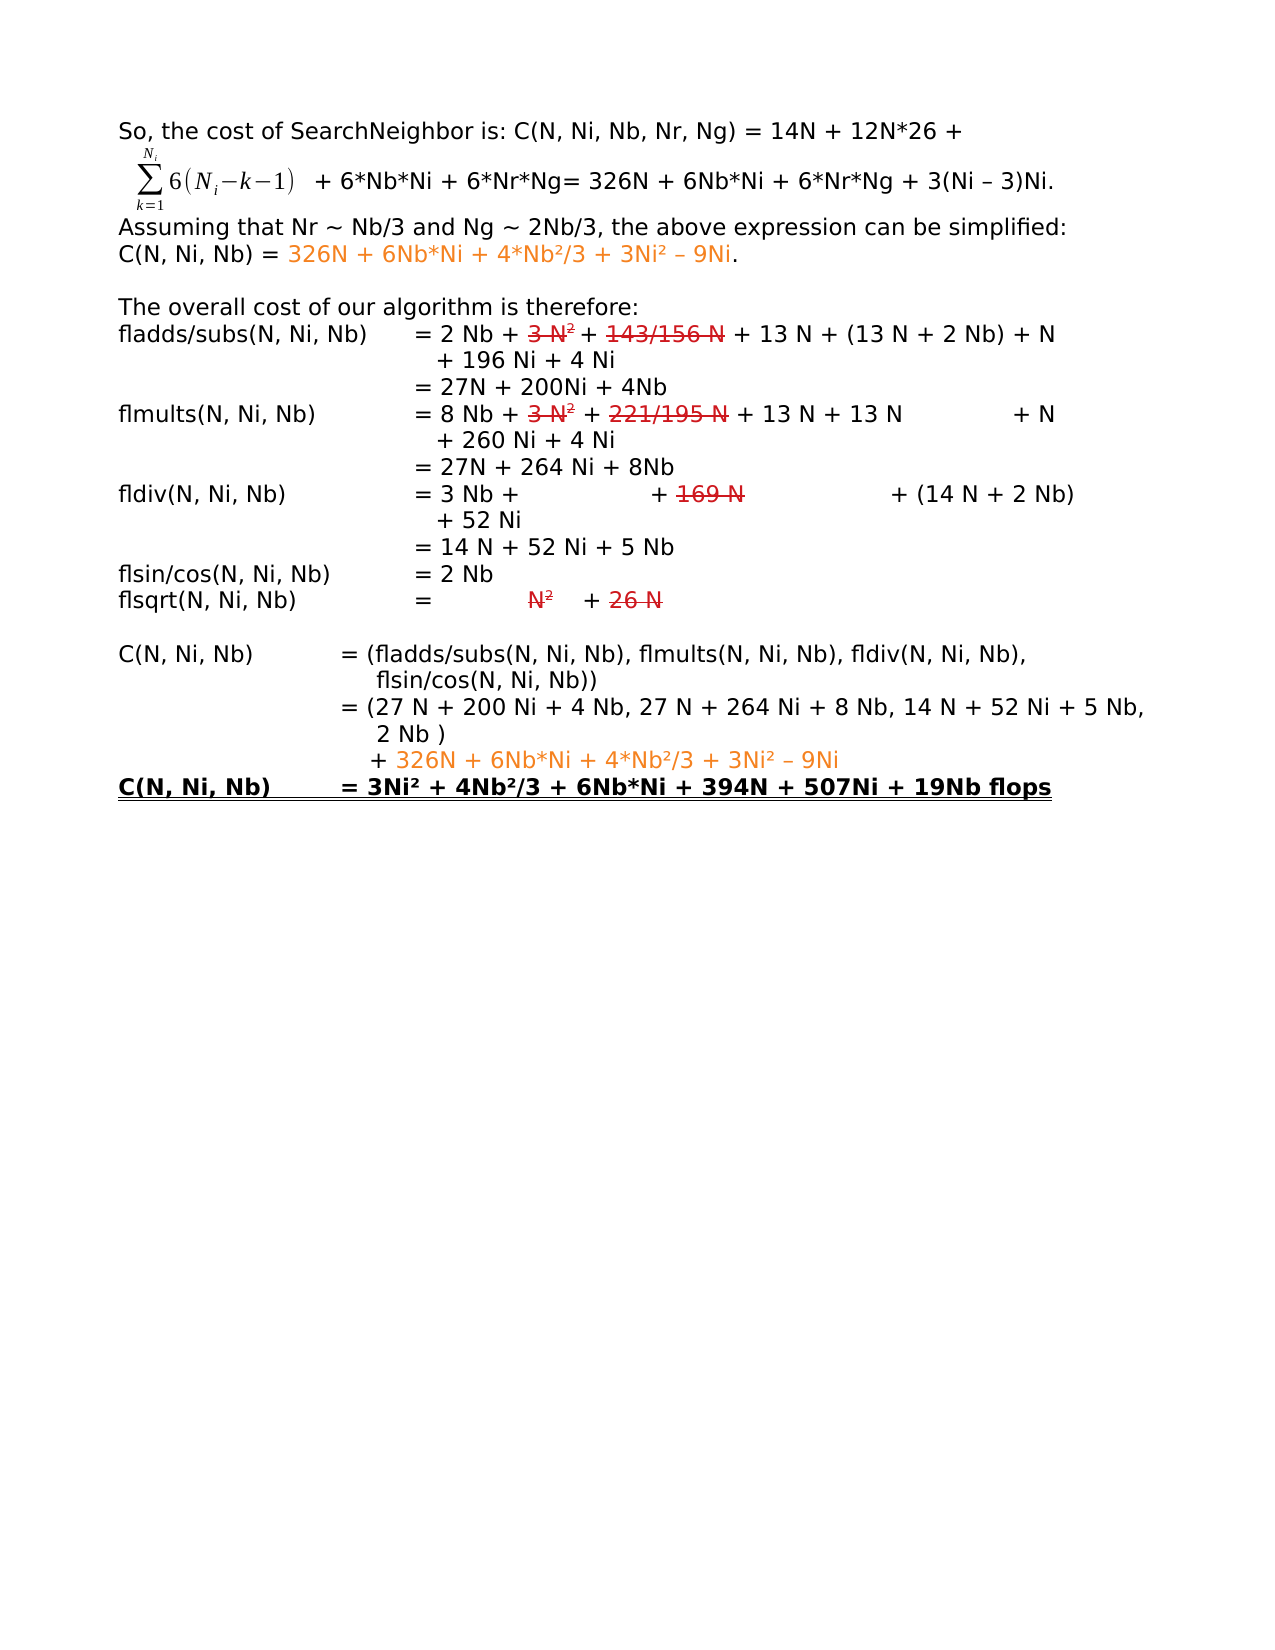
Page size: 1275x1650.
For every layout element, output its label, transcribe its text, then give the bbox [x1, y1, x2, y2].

text = (27 N + 200 Ni + 4 Nb, 27 N + 264 Ni + 8 Nb, 14 N + 52 Ni + 5 Nb, 2 Nb ) [118, 694, 1157, 748]
text flsqrt(N, Ni, Nb) = N2 + 26 N [118, 588, 1157, 614]
text flsin/cos(N, Ni, Nb)) [118, 668, 1157, 694]
text fladds/subs(N, Ni, Nb) = 2 Nb + 3 N2 + 143/156 N + 13 N + (13 N + 2 Nb) + N [118, 321, 1157, 348]
text + 260 Ni + 4 Ni [118, 428, 1157, 454]
text C(N, Ni, Nb) = 3Ni² + 4Nb²/3 + 6Nb*Ni + 394N + 507Ni + 19Nb flops [118, 774, 1157, 801]
text + 52 Ni [118, 508, 1157, 534]
text flsin/cos(N, Ni, Nb) = 2 Nb [118, 561, 1157, 588]
text C(N, Ni, Nb) = 326N + 6Nb*Ni + 4*Nb²/3 + 3Ni² – 9Ni. [118, 241, 1157, 268]
text C(N, Ni, Nb) = (fladds/subs(N, Ni, Nb), flmults(N, Ni, Nb), fldiv(N, Ni, Nb), [118, 641, 1157, 668]
text The overall cost of our algorithm is therefore: [118, 294, 1157, 321]
text = 14 N + 52 Ni + 5 Nb [118, 534, 1157, 561]
text Assuming that Nr ~ Nb/3 and Ng ~ 2Nb/3, the above expression can be simplified: [118, 214, 1157, 241]
text So, the cost of SearchNeighbor is: C(N, Ni, Nb, Nr, Ng) = 14N + 12N*26 + + 6*Nb*Ni + 6*Nr*Ng= 326N + 6Nb*Ni + 6*Nr*Ng + 3(Ni – 3)Ni. [118, 118, 1157, 214]
text fldiv(N, Ni, Nb) = 3 Nb + + 169 N + (14 N + 2 Nb) [118, 481, 1157, 508]
text + 196 Ni + 4 Ni [118, 348, 1157, 374]
text flmults(N, Ni, Nb) = 8 Nb + 3 N2 + 221/195 N + 13 N + 13 N + N [118, 401, 1157, 428]
text = 27N + 200Ni + 4Nb [118, 374, 1157, 401]
text = 27N + 264 Ni + 8Nb [118, 454, 1157, 481]
text + 326N + 6Nb*Ni + 4*Nb²/3 + 3Ni² – 9Ni [118, 748, 1157, 774]
